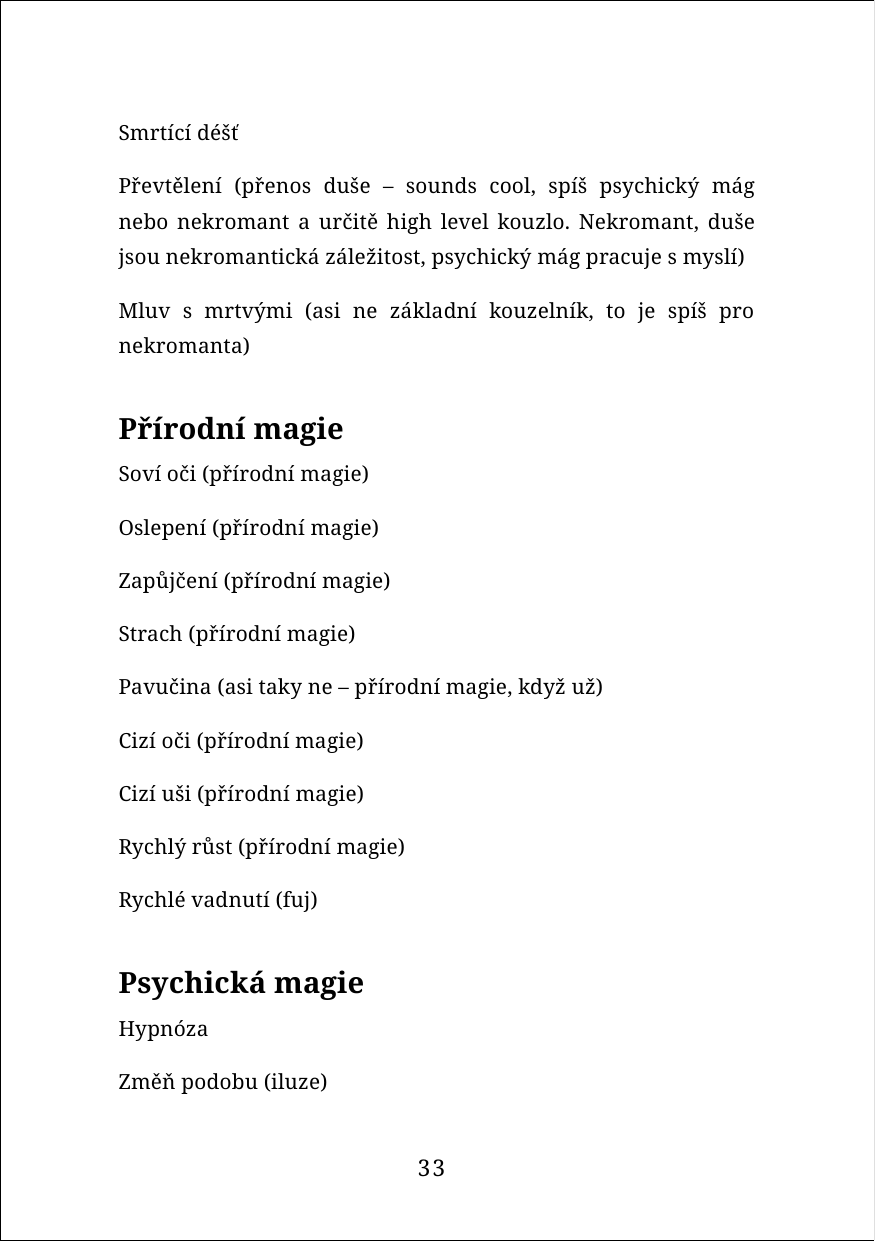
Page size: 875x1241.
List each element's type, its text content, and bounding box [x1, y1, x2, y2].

subtitle Přírodní magie [118, 408, 756, 448]
text Smrtící déšť [118, 118, 756, 147]
text Převtělení (přenos duše – sounds cool, spíš psychický mág nebo nekromant a určitě high level kouzlo. Nekromant, duše jsou nekromantická záležitost, psychický mág pracuje s myslí) [118, 171, 756, 271]
text Změň podobu (iluze) [118, 1067, 756, 1095]
subtitle Psychická magie [118, 962, 756, 1002]
text Oslepení (přírodní magie) [118, 513, 756, 541]
text Pavučina (asi taky ne – přírodní magie, když už) [118, 672, 756, 701]
text Cizí uši (přírodní magie) [118, 779, 756, 807]
text Cizí oči (přírodní magie) [118, 726, 756, 754]
text Zapůjčení (přírodní magie) [118, 566, 756, 594]
text Rychlý růst (přírodní magie) [118, 832, 756, 861]
text Mluv s mrtvými (asi ne základní kouzelník, to je spíš pro nekromanta) [118, 296, 756, 360]
text Rychlé vadnutí (fuj) [118, 885, 756, 914]
text Soví oči (přírodní magie) [118, 459, 756, 488]
text Strach (přírodní magie) [118, 619, 756, 648]
text Hypnóza [118, 1014, 756, 1042]
